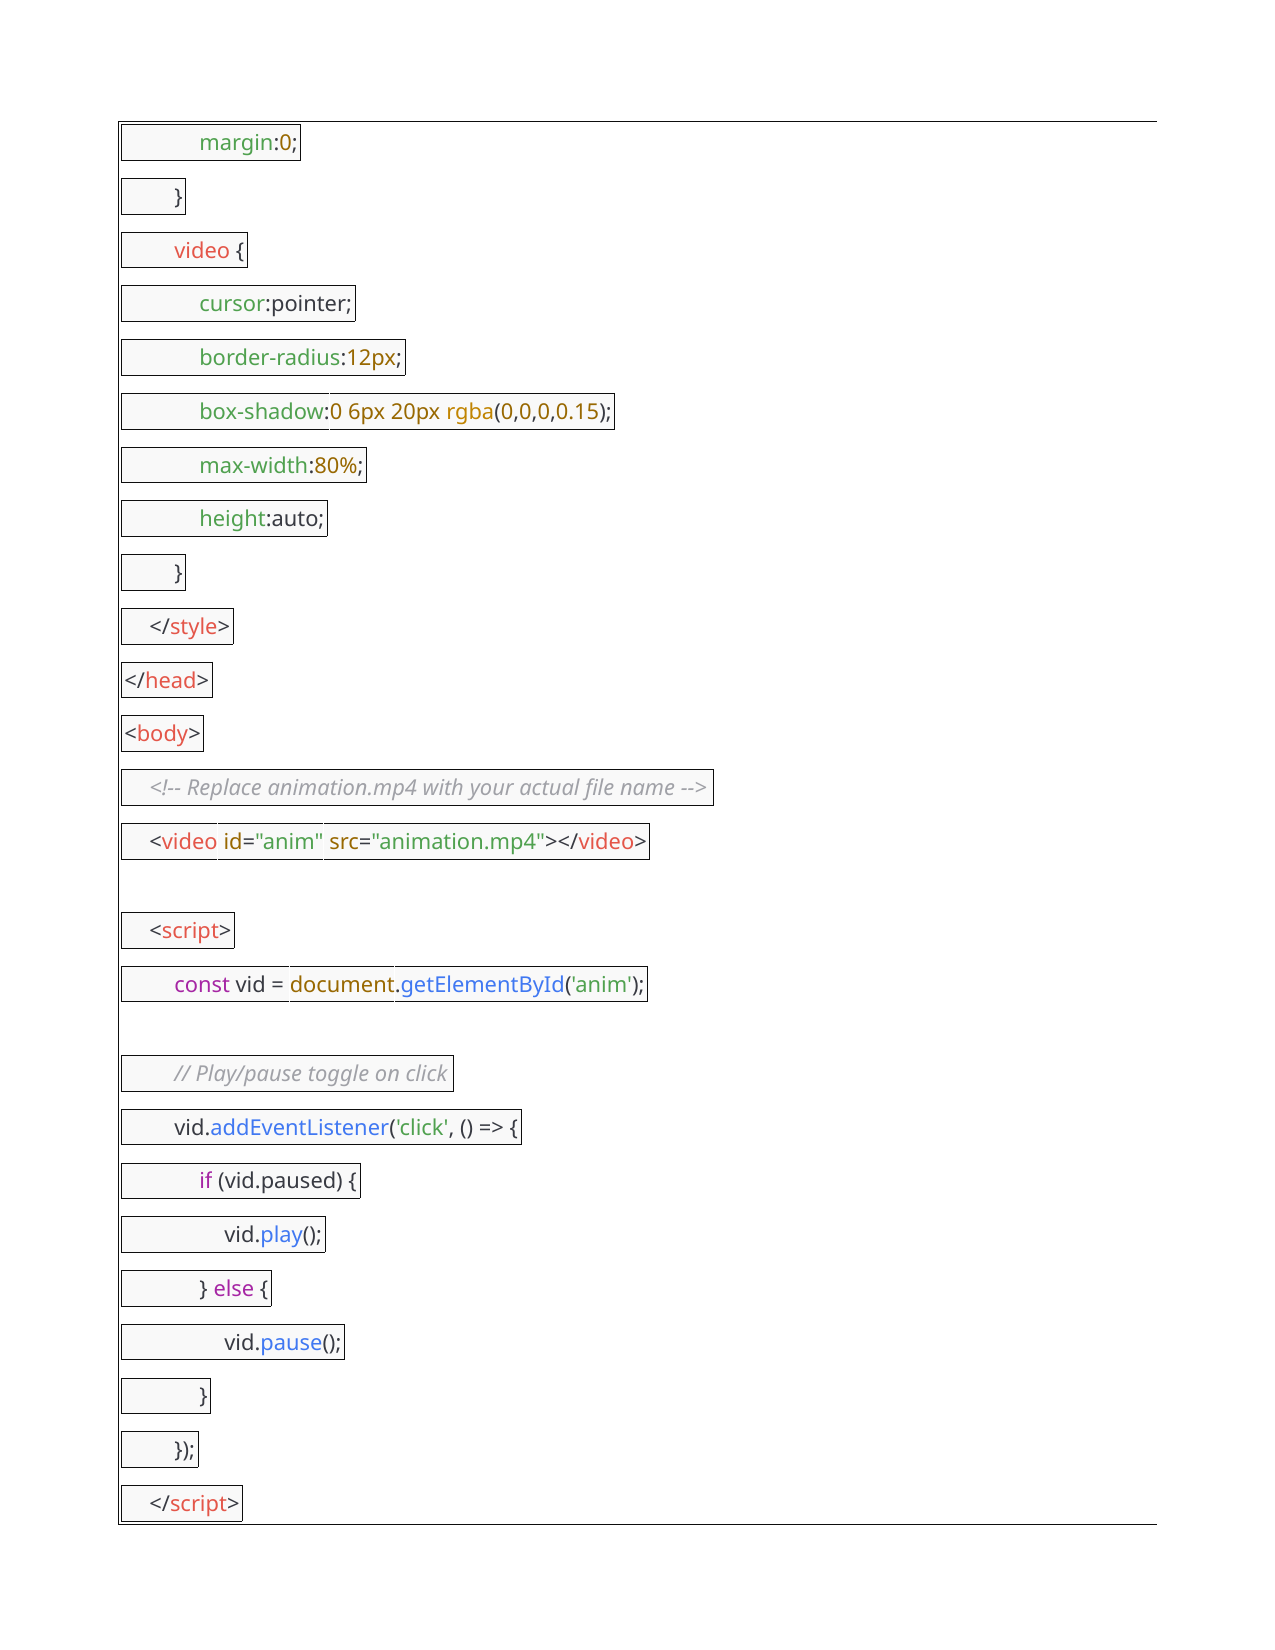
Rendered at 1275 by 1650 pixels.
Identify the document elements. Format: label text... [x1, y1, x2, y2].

text box-shadow:0 6px 20px rgba(0,0,0,0.15); [119, 390, 1157, 429]
text } [119, 551, 1157, 590]
text if (vid.paused) { [119, 1159, 1157, 1198]
text height:auto; [119, 497, 1157, 536]
text cursor:pointer; [119, 282, 1157, 321]
text } [119, 175, 1157, 214]
text vid.pause(); [119, 1321, 1157, 1359]
text border-radius:12px; [119, 336, 1157, 375]
text }); [119, 1428, 1157, 1467]
text <video id="anim" src="animation.mp4"></video> [119, 820, 1157, 859]
text <script> [119, 909, 1157, 948]
text const vid = document.getElementById('anim'); [119, 963, 1157, 1002]
text // Play/pause toggle on click [119, 1052, 1157, 1091]
text vid.play(); [119, 1213, 1157, 1252]
text max-width:80%; [119, 444, 1157, 482]
text <body> [119, 712, 1157, 751]
text <!-- Replace animation.mp4 with your actual file name --> [119, 766, 1157, 805]
text </script> [119, 1482, 1157, 1524]
text vid.addEventListener('click', () => { [119, 1106, 1157, 1144]
text </style> [119, 605, 1157, 644]
text </head> [119, 659, 1157, 697]
text } else { [119, 1267, 1157, 1306]
text } [119, 1374, 1157, 1413]
text margin:0; [119, 122, 1157, 160]
text video { [119, 229, 1157, 267]
